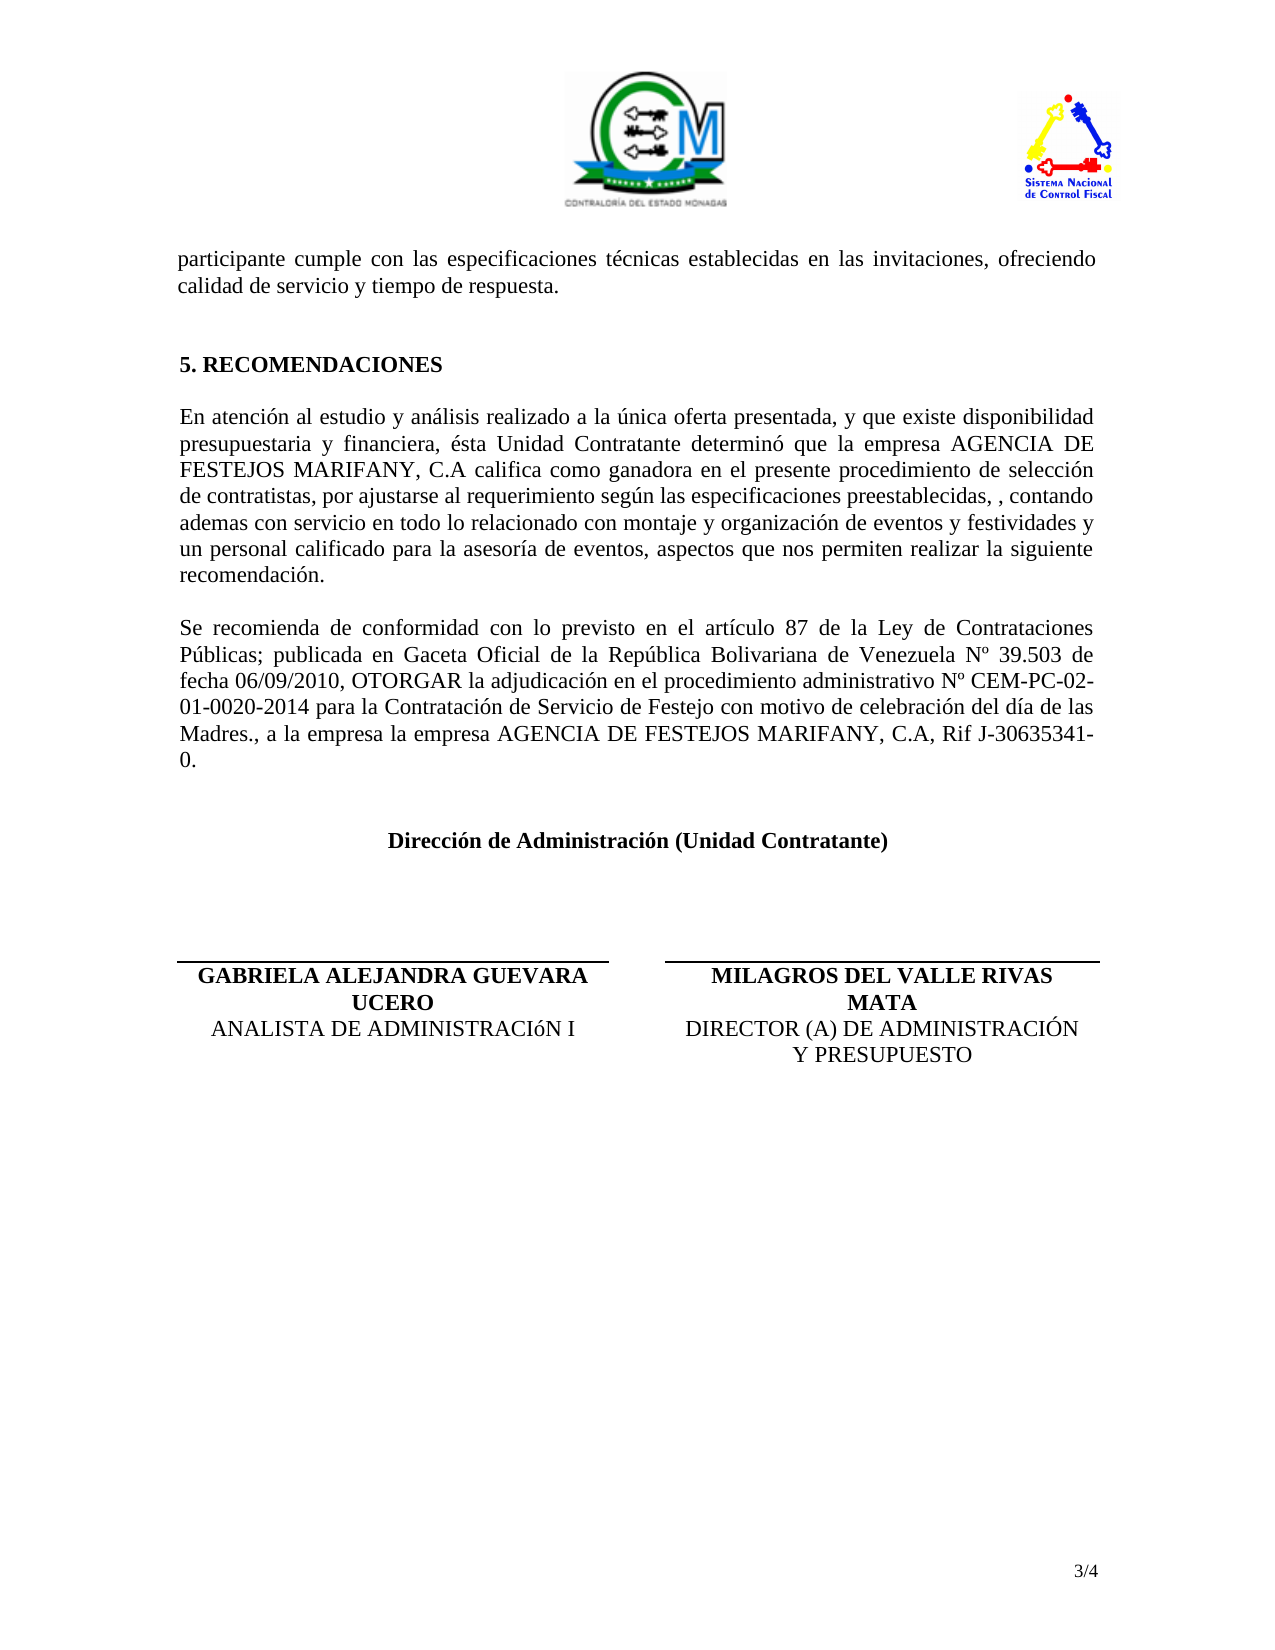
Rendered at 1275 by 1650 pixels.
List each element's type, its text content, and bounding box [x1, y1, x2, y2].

picture [562, 69, 730, 210]
text 5. RECOMENDACIONES [179, 351, 1095, 377]
table_header GABRIELA ALEJANDRA GUEVARA UCERO ANALISTA DE ADMINISTRACIóN I [177, 963, 608, 1068]
text participante cumple con las especificaciones técnicas establecidas en las invitaciones, ofreciendo calidad de servicio y tiempo de respuesta. [177, 245, 1098, 298]
table_header Dirección de Administración (Unidad Contratante) [178, 828, 1098, 880]
text En atención al estudio y análisis realizado a la única oferta presentada, y que existe disponibilidad presupuestaria y financiera, ésta Unidad Contratante determinó que la empresa AGENCIA DE FESTEJOS MARIFANY, C.A califica como ganadora en el presente procedimiento de selección de contratistas, por ajustarse al requerimiento según las especificaciones preestablecidas, , contando ademas con servicio en todo lo relacionado con montaje y organización de eventos y festividades y un personal calificado para la asesoría de eventos, aspectos que nos permiten realizar la siguiente recomendación. Se recomienda de conformidad con lo previsto en el artículo 87 de la Ley de Contrataciones Públicas; publicada en Gaceta Oficial de la República Bolivariana de Venezuela Nº 39.503 de fecha 06/09/2010, OTORGAR la adjudicación en el procedimiento administrativo Nº CEM-PC-02-01-0020-2014 para la Contratación de Servicio de Festejo con motivo de celebración del día de las Madres., a la empresa la empresa AGENCIA DE FESTEJOS MARIFANY, C.A, Rif J-30635341-0. [179, 403, 1095, 772]
picture [1017, 91, 1121, 201]
table_header [609, 961, 665, 1068]
table_header MILAGROS DEL VALLE RIVAS MATA DIRECTOR (A) DE ADMINISTRACIÓN Y PRESUPUESTO [665, 963, 1099, 1068]
